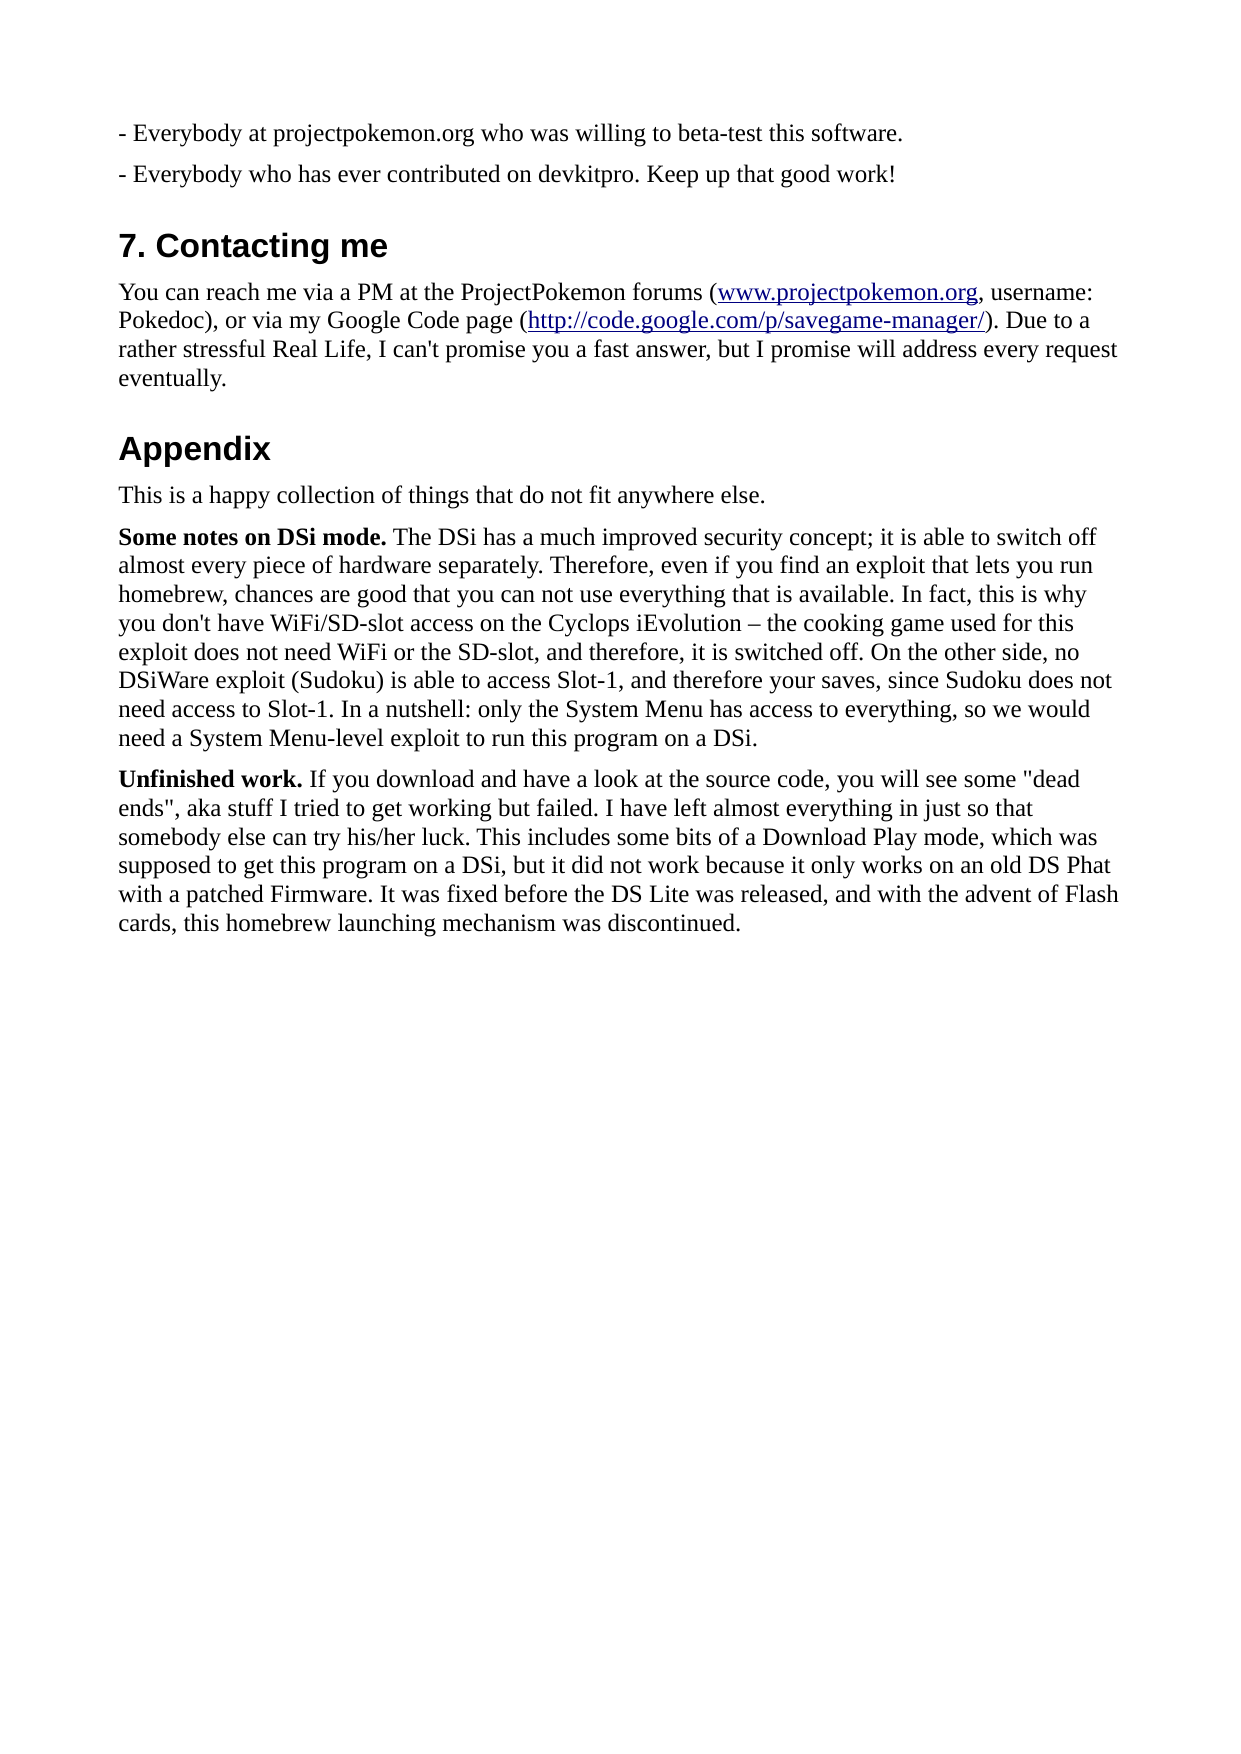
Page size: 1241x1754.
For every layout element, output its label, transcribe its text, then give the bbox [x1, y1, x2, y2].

text You can reach me via a PM at the ProjectPokemon forums (www.projectpokemon.org, username: Pokedoc), or via my Google Code page (http://code.google.com/p/savegame-manager/). Due to a rather stressful Real Life, I can't promise you a fast answer, but I promise will address every request eventually. [118, 277, 1122, 392]
subtitle Appendix [118, 429, 1122, 468]
text - Everybody at projectpokemon.org who was willing to beta-test this software. [118, 118, 1122, 147]
text Unfinished work. If you download and have a look at the source code, you will see some "dead ends", aka stuff I tried to get working but failed. I have left almost everything in just so that somebody else can try his/her luck. This includes some bits of a Download Play mode, which was supposed to get this program on a DSi, but it did not work because it only works on an old DS Phat with a patched Firmware. It was fixed before the DS Lite was released, and with the advent of Flash cards, this homebrew launching mechanism was discontinued. [118, 764, 1122, 937]
subtitle 7. Contacting me [118, 226, 1122, 264]
text - Everybody who has ever contributed on devkitpro. Keep up that good work! [118, 159, 1122, 188]
text Some notes on DSi mode. The DSi has a much improved security concept; it is able to switch off almost every piece of hardware separately. Therefore, even if you find an exploit that lets you run homebrew, chances are good that you can not use everything that is available. In fact, this is why you don't have WiFi/SD-slot access on the Cyclops iEvolution – the cooking game used for this exploit does not need WiFi or the SD-slot, and therefore, it is switched off. On the other side, no DSiWare exploit (Sudoku) is able to access Slot-1, and therefore your saves, since Sudoku does not need access to Slot-1. In a nutshell: only the System Menu has access to everything, so we would need a System Menu-level exploit to run this program on a DSi. [118, 522, 1122, 752]
text This is a happy collection of things that do not fit anywhere else. [118, 480, 1122, 509]
